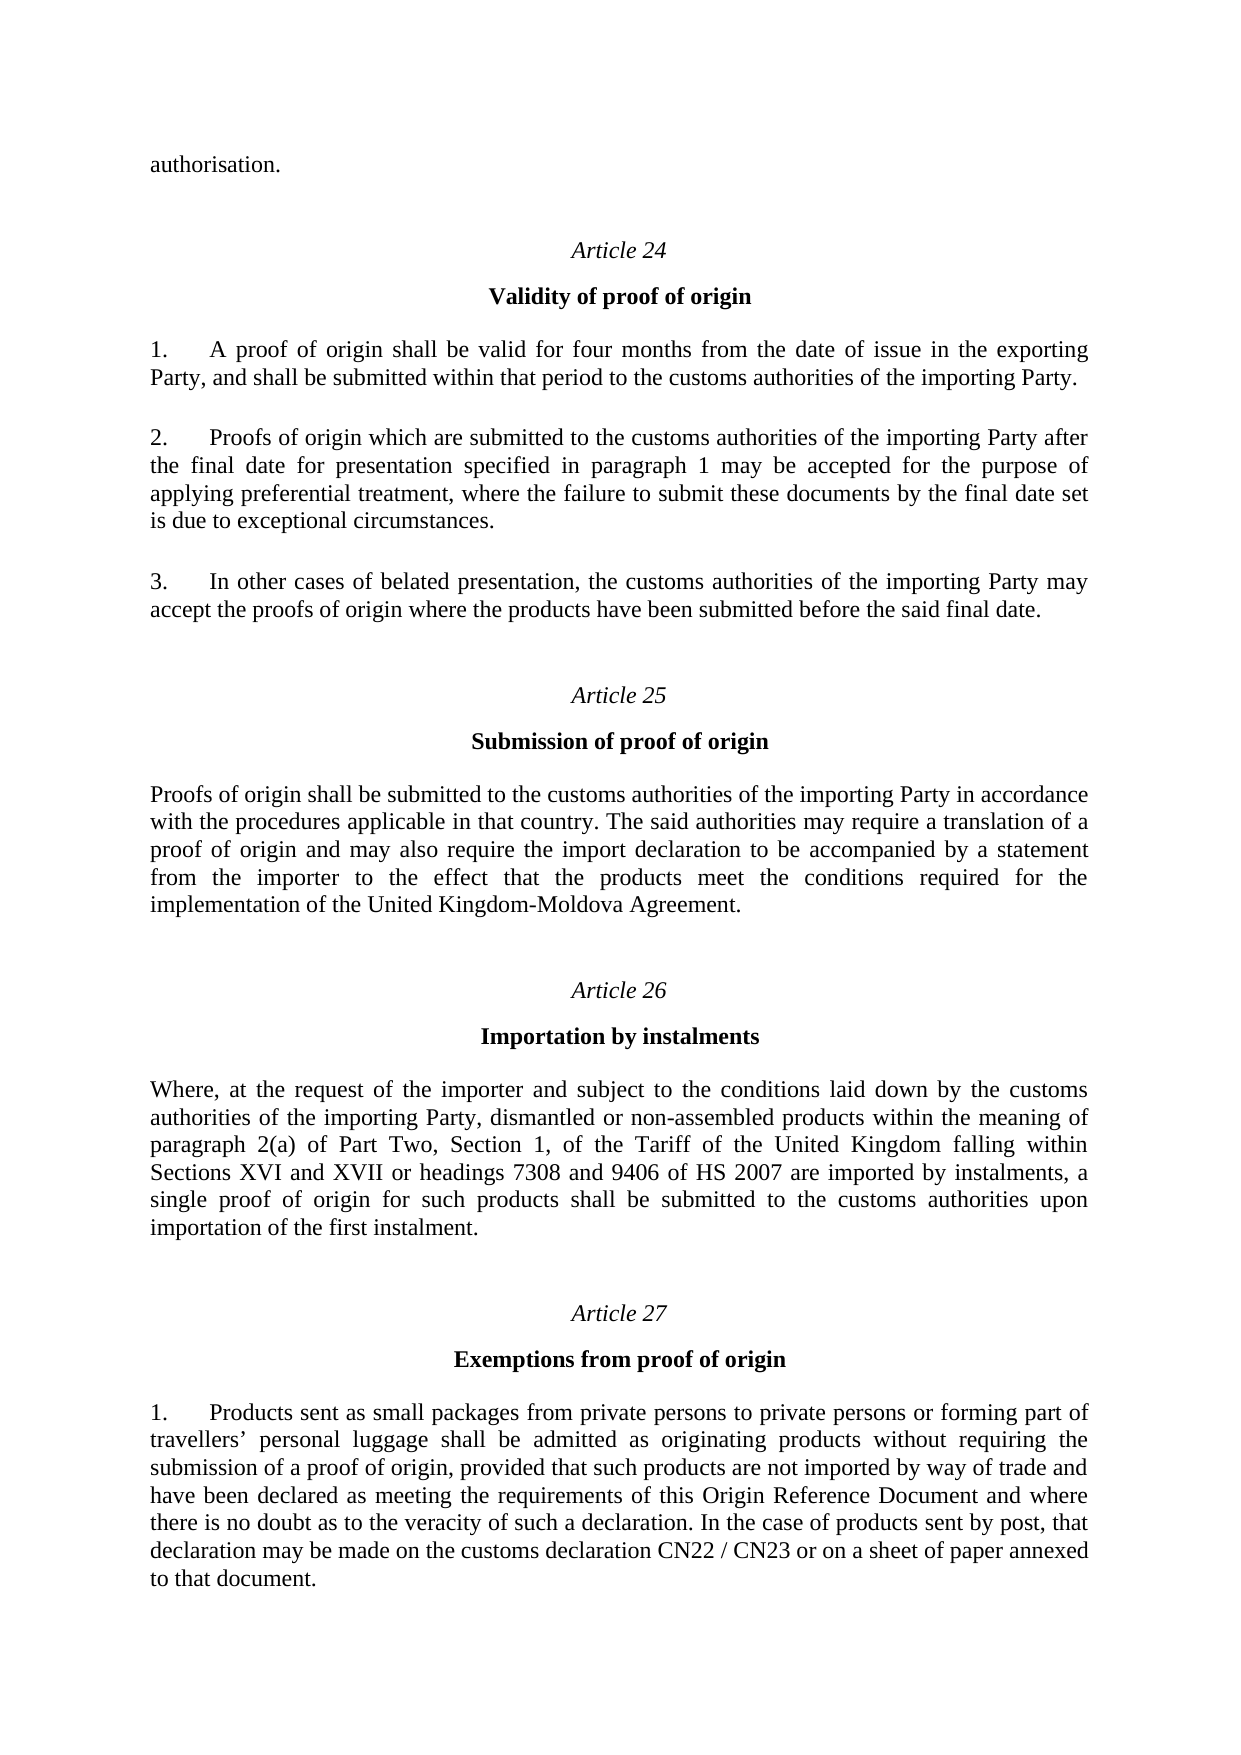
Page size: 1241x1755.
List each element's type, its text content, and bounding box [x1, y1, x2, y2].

text Article 25 [150, 681, 1090, 708]
text Validity of proof of origin [150, 282, 1090, 310]
text Exemptions from proof of origin [150, 1345, 1090, 1373]
text Where, at the request of the importer and subject to the conditions laid down by the customs authorities of the importing Party, dismantled or non-assembled products within the meaning of paragraph 2(a) of Part Two, Section 1, of the Tariff of the United Kingdom falling within Sections XVI and XVII or headings 7308 and 9406 of HS 2007 are imported by instalments, a single proof of origin for such products shall be submitted to the customs authorities upon importation of the first instalment. [150, 1075, 1090, 1241]
text Article 26 [150, 976, 1090, 1004]
text Proofs of origin shall be submitted to the customs authorities of the importing Party in accordance with the procedures applicable in that country. The said authorities may require a translation of a proof of origin and may also require the import declaration to be accompanied by a statement from the importer to the effect that the products meet the conditions required for the implementation of the United Kingdom-Moldova Agreement. [150, 780, 1090, 918]
list authorisation. [150, 150, 1090, 178]
text Article 24 [150, 236, 1090, 263]
text Importation by instalments [150, 1022, 1090, 1050]
text Article 27 [150, 1299, 1090, 1327]
list A proof of origin shall be valid for four months from the date of issue in the exporting Party, and shall be submitted within that period to the customs authorities of the importing Party. [150, 335, 1090, 390]
list In other cases of belated presentation, the customs authorities of the importing Party may accept the proofs of origin where the products have been submitted before the said final date. [150, 567, 1090, 622]
list Products sent as small packages from private persons to private persons or forming part of travellers’ personal luggage shall be admitted as originating products without requiring the submission of a proof of origin, provided that such products are not imported by way of trade and have been declared as meeting the requirements of this Origin Reference Document and where there is no doubt as to the veracity of such a declaration. In the case of products sent by post, that declaration may be made on the customs declaration CN22 / CN23 or on a sheet of paper annexed to that document. [150, 1398, 1090, 1591]
list Proofs of origin which are submitted to the customs authorities of the importing Party after the final date for presentation specified in paragraph 1 may be accepted for the purpose of applying preferential treatment, where the failure to submit these documents by the final date set is due to exceptional circumstances. [150, 423, 1090, 534]
text Submission of proof of origin [150, 727, 1090, 755]
